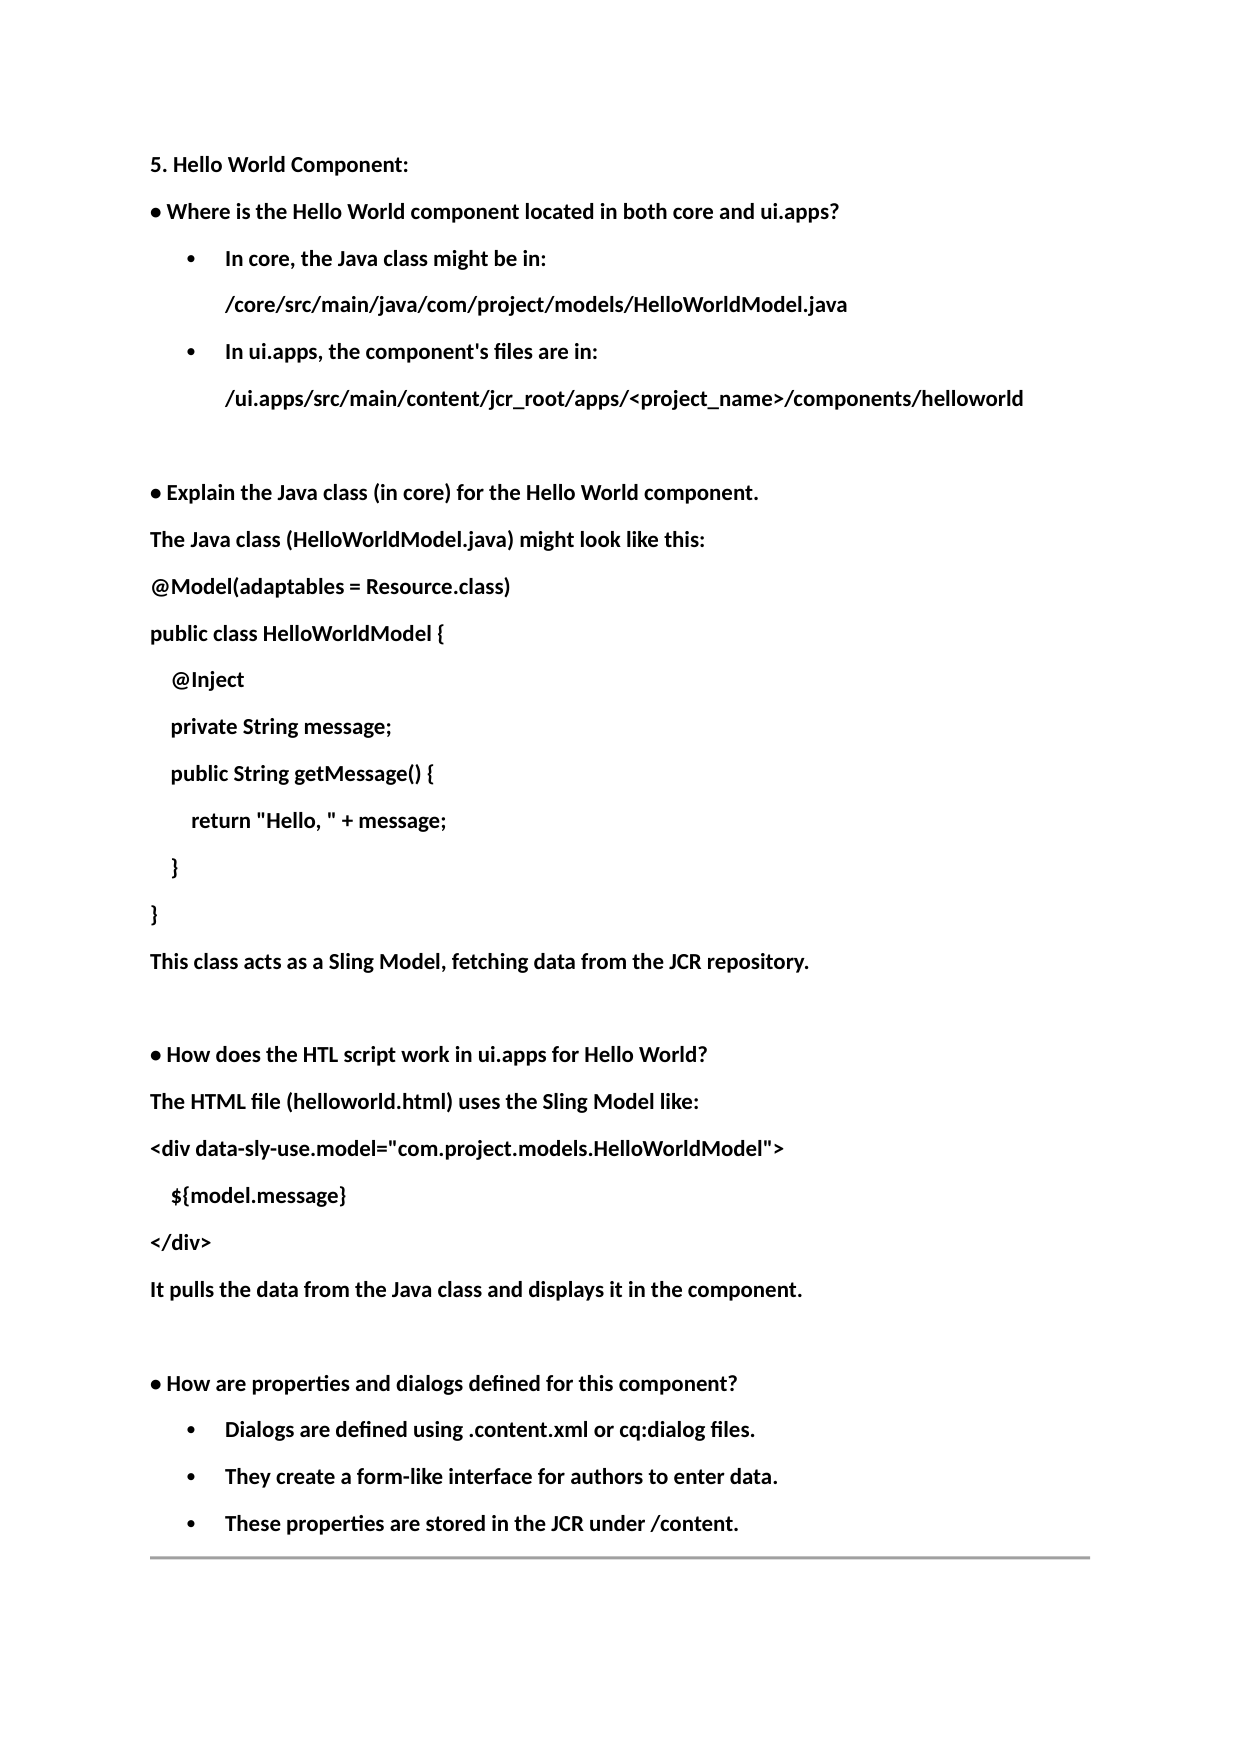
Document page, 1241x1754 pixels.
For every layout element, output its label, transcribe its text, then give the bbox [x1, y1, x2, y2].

text It pulls the data from the Java class and displays it in the component. [150, 1275, 1090, 1303]
text } [150, 900, 1090, 928]
text • Explain the Java class (in core) for the Hello World component. [150, 478, 1090, 506]
text • How are properties and dialogs defined for this component? [150, 1369, 1090, 1397]
text The HTML file (helloworld.html) uses the Sling Model like: [150, 1087, 1090, 1116]
text } [150, 853, 1090, 881]
text return "Hello, " + message; [150, 806, 1090, 834]
text • Where is the Hello World component located in both core and ui.apps? [150, 197, 1090, 225]
text @Model(adaptables = Resource.class) [150, 572, 1090, 600]
list These properties are stored in the JCR under /content. [187, 1509, 1090, 1537]
text /ui.apps/src/main/content/jcr_root/apps/<project_name>/components/helloworld [150, 384, 1090, 412]
text ${model.message} [150, 1181, 1090, 1209]
list In core, the Java class might be in: [187, 244, 1090, 272]
text /core/src/main/java/com/project/models/HelloWorldModel.java [150, 291, 1090, 319]
list Dialogs are defined using .content.xml or cq:dialog files. [187, 1416, 1090, 1444]
text public String getMessage() { [150, 759, 1090, 787]
text This class acts as a Sling Model, fetching data from the JCR repository. [150, 947, 1090, 975]
text public class HelloWorldModel { [150, 619, 1090, 647]
list They create a form-like interface for authors to enter data. [187, 1462, 1090, 1491]
text @Inject [150, 666, 1090, 694]
text • How does the HTL script work in ui.apps for Hello World? [150, 1041, 1090, 1069]
text The Java class (HelloWorldModel.java) might look like this: [150, 525, 1090, 553]
list In ui.apps, the component's files are in: [187, 337, 1090, 366]
text 5. Hello World Component: [150, 150, 1090, 178]
text <div data-sly-use.model="com.project.models.HelloWorldModel"> [150, 1134, 1090, 1162]
text private String message; [150, 712, 1090, 741]
text </div> [150, 1228, 1090, 1256]
